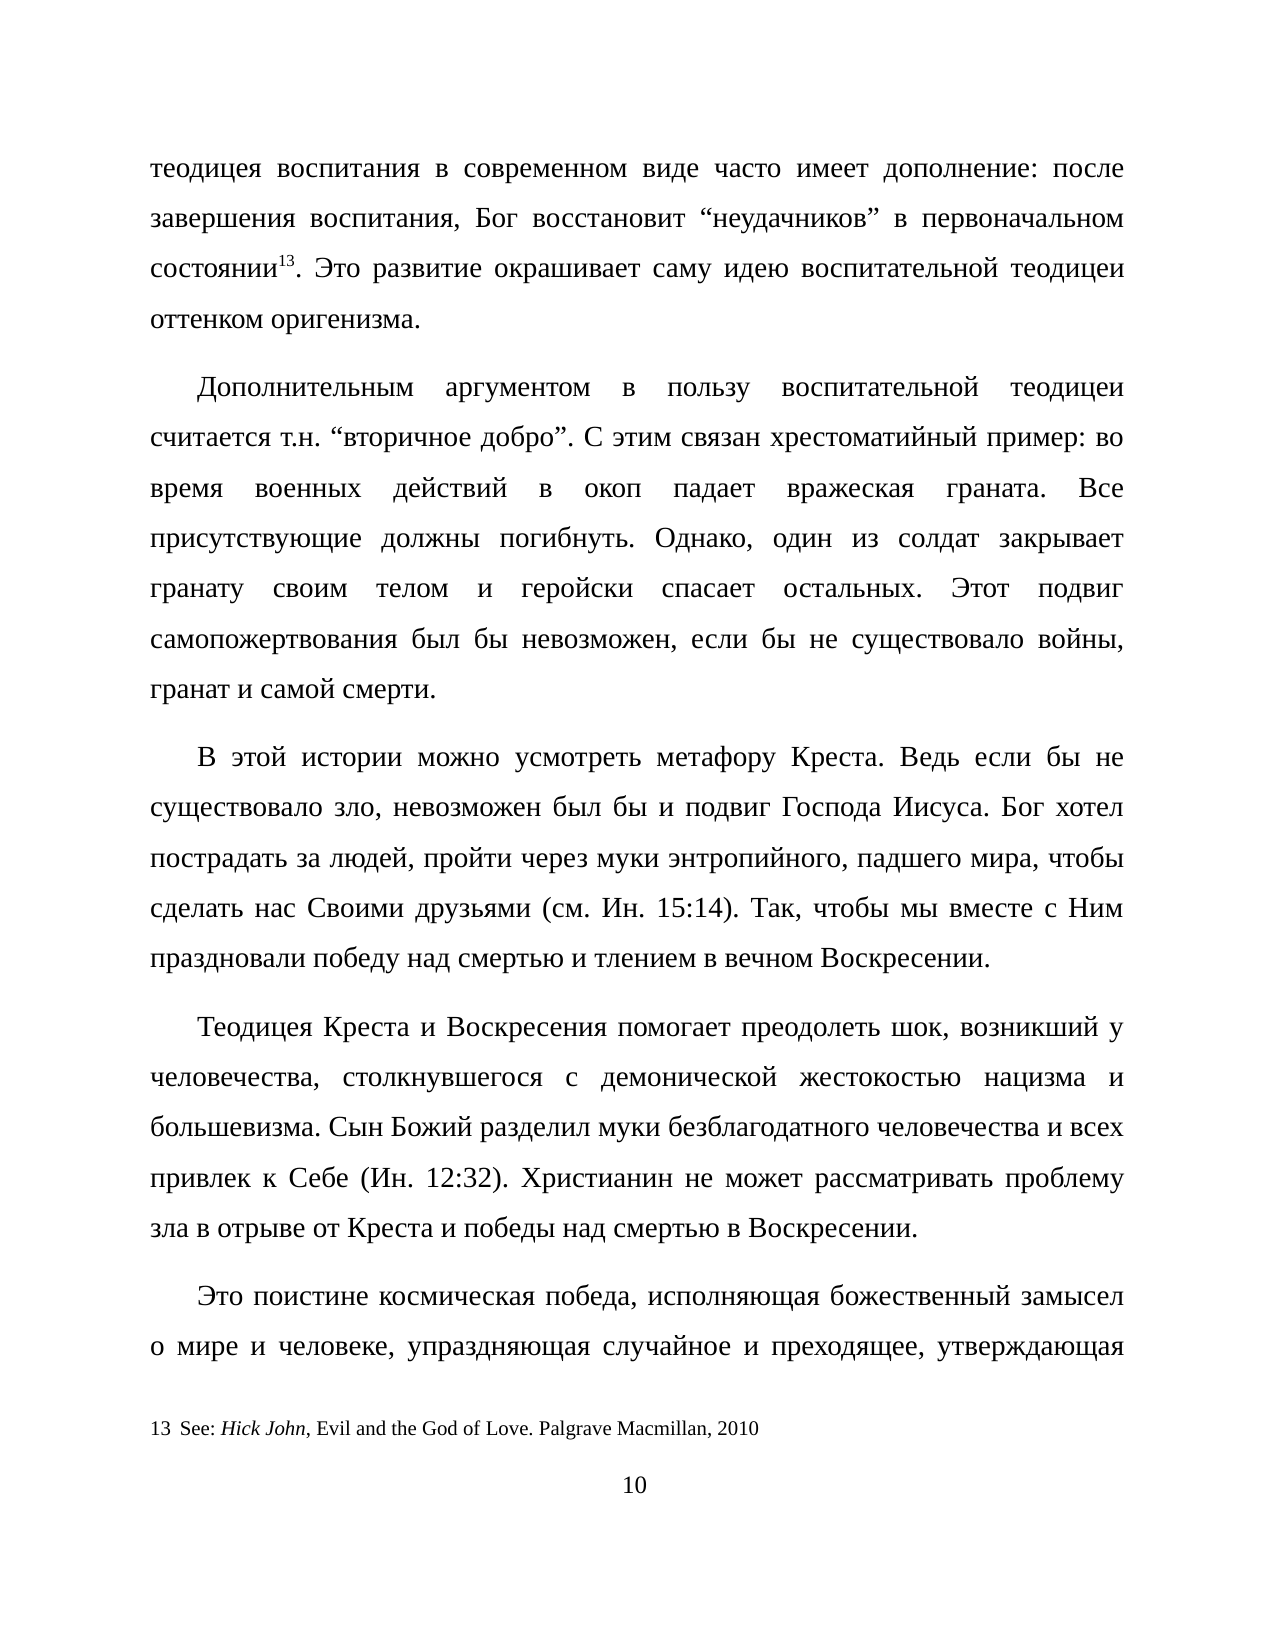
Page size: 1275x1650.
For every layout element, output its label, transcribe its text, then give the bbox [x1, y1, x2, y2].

text Дополнительным аргументом в пользу воспитательной теодицеи считается т.н. “вторичное добро”. С этим связан хрестоматийный пример: во время военных действий в окоп падает вражеская граната. Все присутствующие должны погибнуть. Однако, один из солдат закрывает гранату своим телом и геройски спасает остальных. Этот подвиг самопожертвования был бы невозможен, если бы не существовало войны, гранат и самой смерти. [150, 369, 1125, 704]
text теодицея воспитания в современном виде часто имеет дополнение: после завершения воспитания, Бог восстановит “неудачников” в первоначальном состоянии. Это развитие окрашивает саму идею воспитательной теодицеи оттенком оригенизма. [150, 150, 1125, 334]
text See: Hick John, Evil and the God of Love. Palgrave Macmillan, 2010 [150, 1416, 1125, 1440]
text Теодицея Креста и Воскресения помогает преодолеть шок, возникший у человечества, столкнувшегося с демонической жестокостью нацизма и большевизма. Сын Божий разделил муки безблагодатного человечества и всех привлек к Себе (Ин. 12:32). Христианин не может рассматривать проблему зла в отрыве от Креста и победы над смертью в Воскресении. [150, 1009, 1125, 1243]
text Это поистине космическая победа, исполняющая божественный замысел о мире и человеке, упраздняющая случайное и преходящее, утверждающая [150, 1278, 1125, 1362]
text В этой истории можно усмотреть метафору Креста. Ведь если бы не существовало зло, невозможен был бы и подвиг Господа Иисуса. Бог хотел пострадать за людей, пройти через муки энтропийного, падшего мира, чтобы сделать нас Своими друзьями (см. Ин. 15:14). Так, чтобы мы вместе с Ним праздновали победу над смертью и тлением в вечном Воскресении. [150, 739, 1125, 974]
